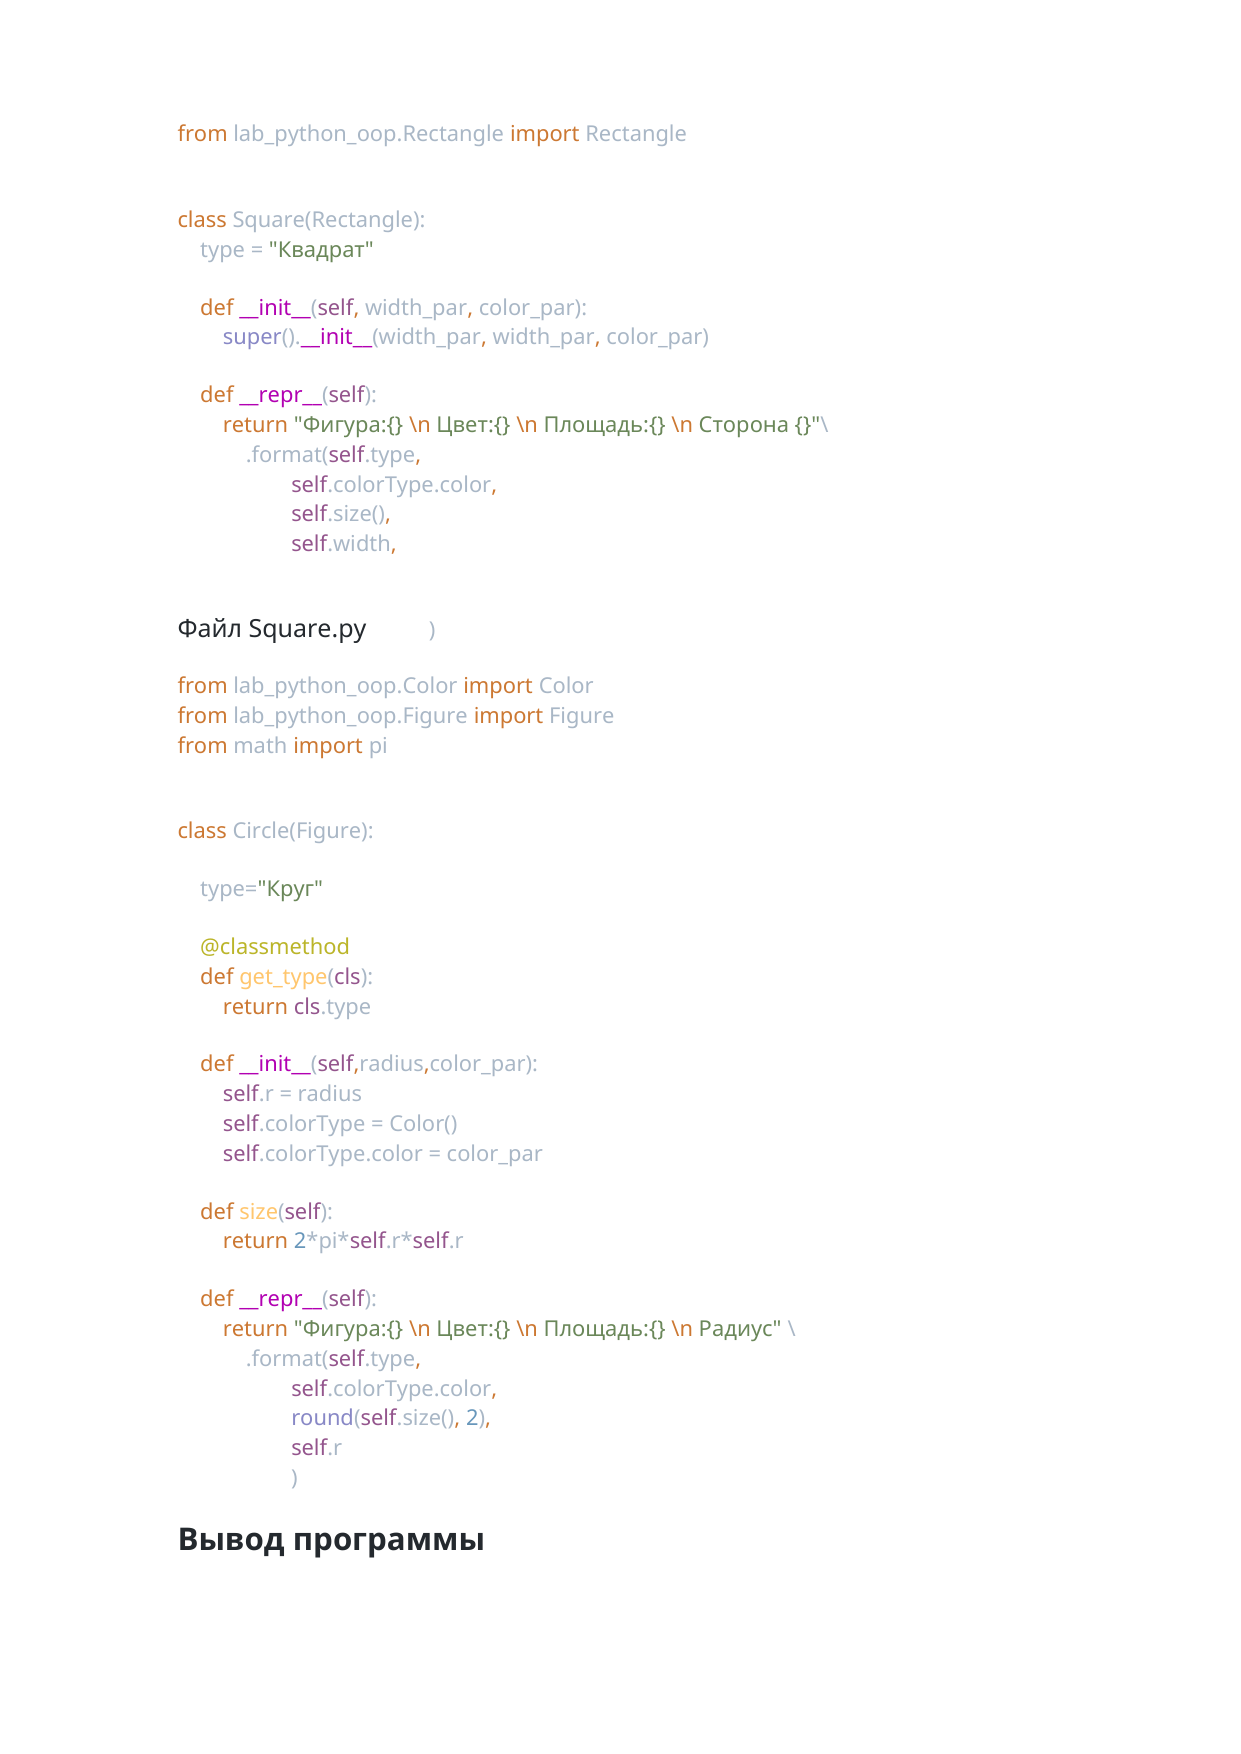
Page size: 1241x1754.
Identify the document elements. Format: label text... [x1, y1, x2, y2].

text Файл Square.py ) [177, 611, 1152, 645]
text Вывод программы [177, 1517, 1152, 1559]
text from lab_python_oop.Color import Color from lab_python_oop.Figure import Figure from math import pi class Circle(Figure): type="Круг" @classmethod def get_type(cls): return cls.type def __init__(self,radius,color_par): self.r = radius self.colorType = Color() self.colorType.color = color_par def size(self): return 2*pi*self.r*self.r def __repr__(self): return "Фигура:{} \n Цвет:{} \n Площадь:{} \n Радиус" \ .format(self.type, self.colorType.color, round(self.size(), 2), self.r ) [177, 670, 1152, 1492]
text from lab_python_oop.Rectangle import Rectangle class Square(Rectangle): type = "Квадрат" def __init__(self, width_par, color_par): super().__init__(width_par, width_par, color_par) def __repr__(self): return "Фигура:{} \n Цвет:{} \n Площадь:{} \n Сторона {}"\ .format(self.type, self.colorType.color, self.size(), self.width, [177, 118, 1152, 586]
